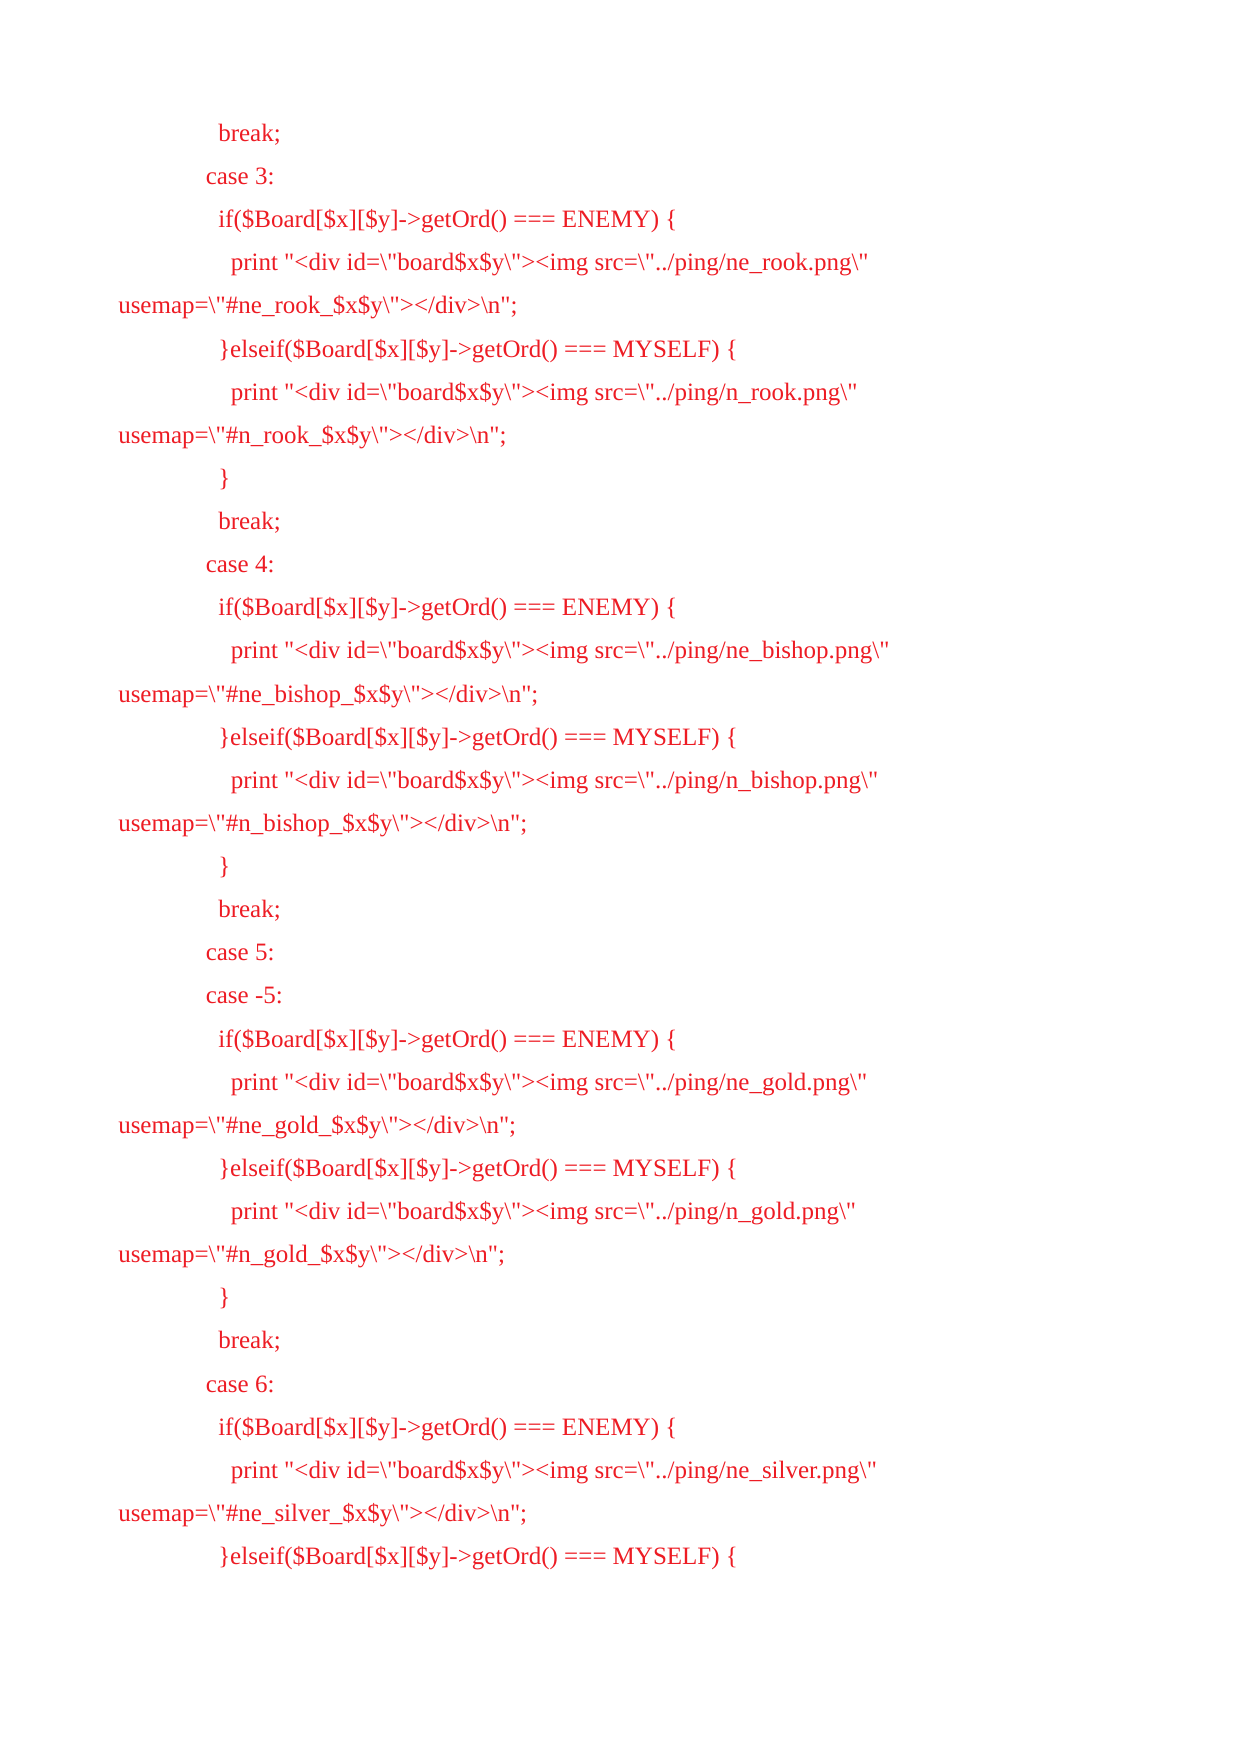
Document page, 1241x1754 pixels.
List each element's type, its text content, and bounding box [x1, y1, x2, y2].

text print "<div id=\"board$x$y\"><img src=\"../ping/ne_rook.png\" usemap=\"#ne_rook_$x$y\"></div>\n"; [118, 247, 1122, 319]
text if($Board[$x][$y]->getOrd() === ENEMY) { [118, 1412, 1122, 1441]
text break; [118, 894, 1122, 923]
text } [118, 463, 1122, 492]
text } [118, 851, 1122, 880]
text if($Board[$x][$y]->getOrd() === ENEMY) { [118, 1024, 1122, 1052]
text print "<div id=\"board$x$y\"><img src=\"../ping/ne_gold.png\" usemap=\"#ne_gold_$x$y\"></div>\n"; [118, 1067, 1122, 1139]
text case 5: [118, 937, 1122, 966]
text case 6: [118, 1369, 1122, 1397]
text case 3: [118, 161, 1122, 190]
text }elseif($Board[$x][$y]->getOrd() === MYSELF) { [118, 1153, 1122, 1182]
text if($Board[$x][$y]->getOrd() === ENEMY) { [118, 204, 1122, 233]
text break; [118, 118, 1122, 147]
text }elseif($Board[$x][$y]->getOrd() === MYSELF) { [118, 722, 1122, 751]
text print "<div id=\"board$x$y\"><img src=\"../ping/n_bishop.png\" usemap=\"#n_bishop_$x$y\"></div>\n"; [118, 765, 1122, 837]
text print "<div id=\"board$x$y\"><img src=\"../ping/ne_bishop.png\" usemap=\"#ne_bishop_$x$y\"></div>\n"; [118, 636, 1122, 707]
text } [118, 1282, 1122, 1311]
text print "<div id=\"board$x$y\"><img src=\"../ping/n_gold.png\" usemap=\"#n_gold_$x$y\"></div>\n"; [118, 1196, 1122, 1268]
text break; [118, 506, 1122, 535]
text if($Board[$x][$y]->getOrd() === ENEMY) { [118, 592, 1122, 621]
text case 4: [118, 549, 1122, 578]
text }elseif($Board[$x][$y]->getOrd() === MYSELF) { [118, 1541, 1122, 1570]
text print "<div id=\"board$x$y\"><img src=\"../ping/n_rook.png\" usemap=\"#n_rook_$x$y\"></div>\n"; [118, 377, 1122, 449]
text break; [118, 1326, 1122, 1354]
text case -5: [118, 981, 1122, 1009]
text print "<div id=\"board$x$y\"><img src=\"../ping/ne_silver.png\" usemap=\"#ne_silver_$x$y\"></div>\n"; [118, 1455, 1122, 1527]
text }elseif($Board[$x][$y]->getOrd() === MYSELF) { [118, 334, 1122, 362]
